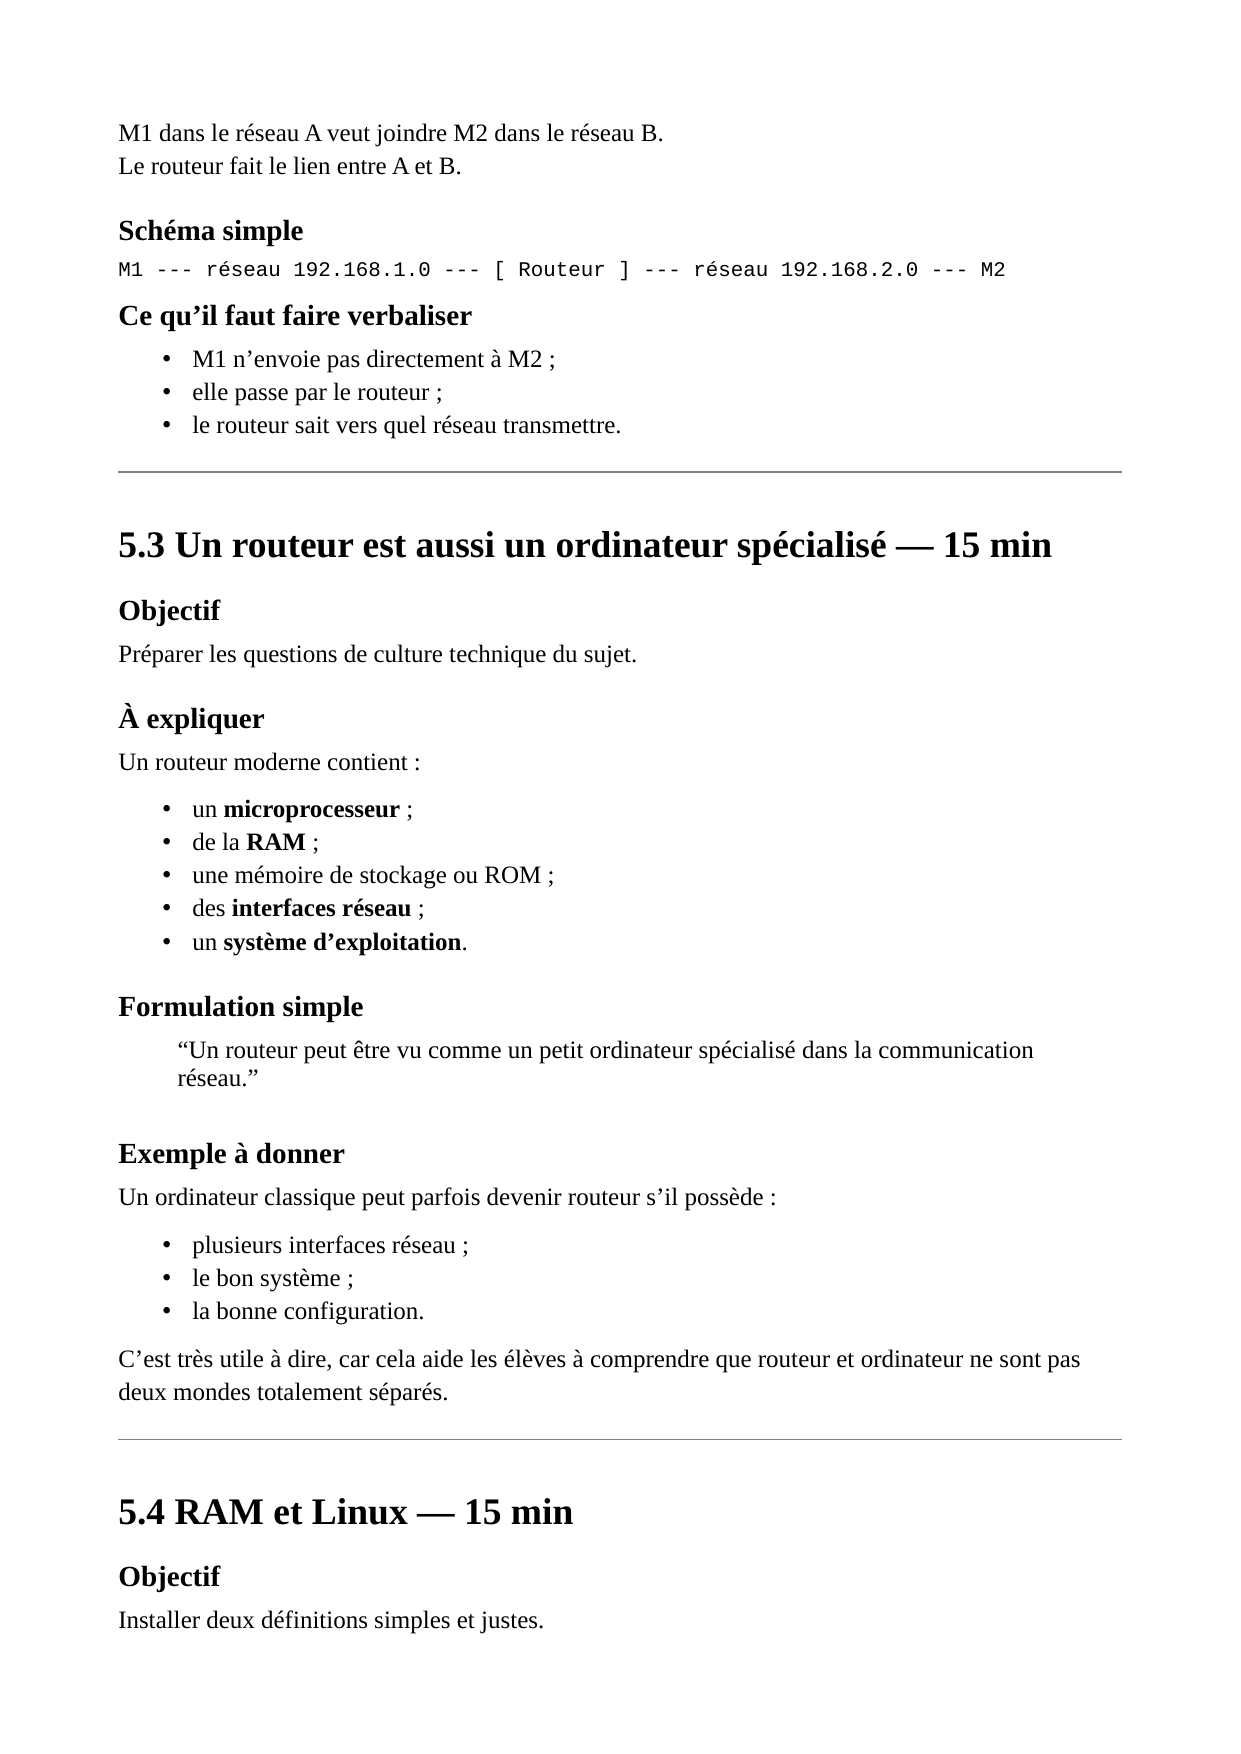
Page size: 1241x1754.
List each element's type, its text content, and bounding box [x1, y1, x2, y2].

subtitle Schéma simple [118, 213, 1122, 247]
text Un routeur moderne contient : [118, 747, 1122, 776]
text “Un routeur peut être vu comme un petit ordinateur spécialisé dans la communication réseau.” [177, 1035, 1063, 1092]
list la bonne configuration. [162, 1296, 1122, 1325]
text M1 --- réseau 192.168.1.0 --- [ Routeur ] --- réseau 192.168.2.0 --- M2 [118, 259, 1122, 283]
list une mémoire de stockage ou ROM ; [162, 861, 1122, 889]
list le routeur sait vers quel réseau transmettre. [162, 410, 1122, 438]
list M1 n’envoie pas directement à M2 ; [162, 344, 1122, 372]
list de la RAM ; [162, 827, 1122, 856]
subtitle Objectif [118, 593, 1122, 626]
subtitle À expliquer [118, 701, 1122, 734]
text C’est très utile à dire, car cela aide les élèves à comprendre que routeur et ordinateur ne sont pas deux mondes totalement séparés. [118, 1344, 1122, 1405]
list plusieurs interfaces réseau ; [162, 1230, 1122, 1259]
text Installer deux définitions simples et justes. [118, 1606, 1122, 1634]
list elle passe par le routeur ; [162, 377, 1122, 405]
subtitle 5.3 Un routeur est aussi un ordinateur spécialisé — 15 min [118, 522, 1122, 566]
list le bon système ; [162, 1263, 1122, 1292]
subtitle Ce qu’il faut faire verbaliser [118, 298, 1122, 331]
subtitle Exemple à donner [118, 1136, 1122, 1170]
list un microprocesseur ; [162, 794, 1122, 823]
text M1 dans le réseau A veut joindre M2 dans le réseau B. Le routeur fait le lien entre A et B. [118, 118, 1122, 180]
list des interfaces réseau ; [162, 893, 1122, 922]
subtitle Formulation simple [118, 989, 1122, 1022]
subtitle Objectif [118, 1559, 1122, 1593]
text Un ordinateur classique peut parfois devenir routeur s’il possède : [118, 1182, 1122, 1211]
list un système d’exploitation. [162, 927, 1122, 955]
subtitle 5.4 RAM et Linux — 15 min [118, 1489, 1122, 1532]
text Préparer les questions de culture technique du sujet. [118, 639, 1122, 667]
